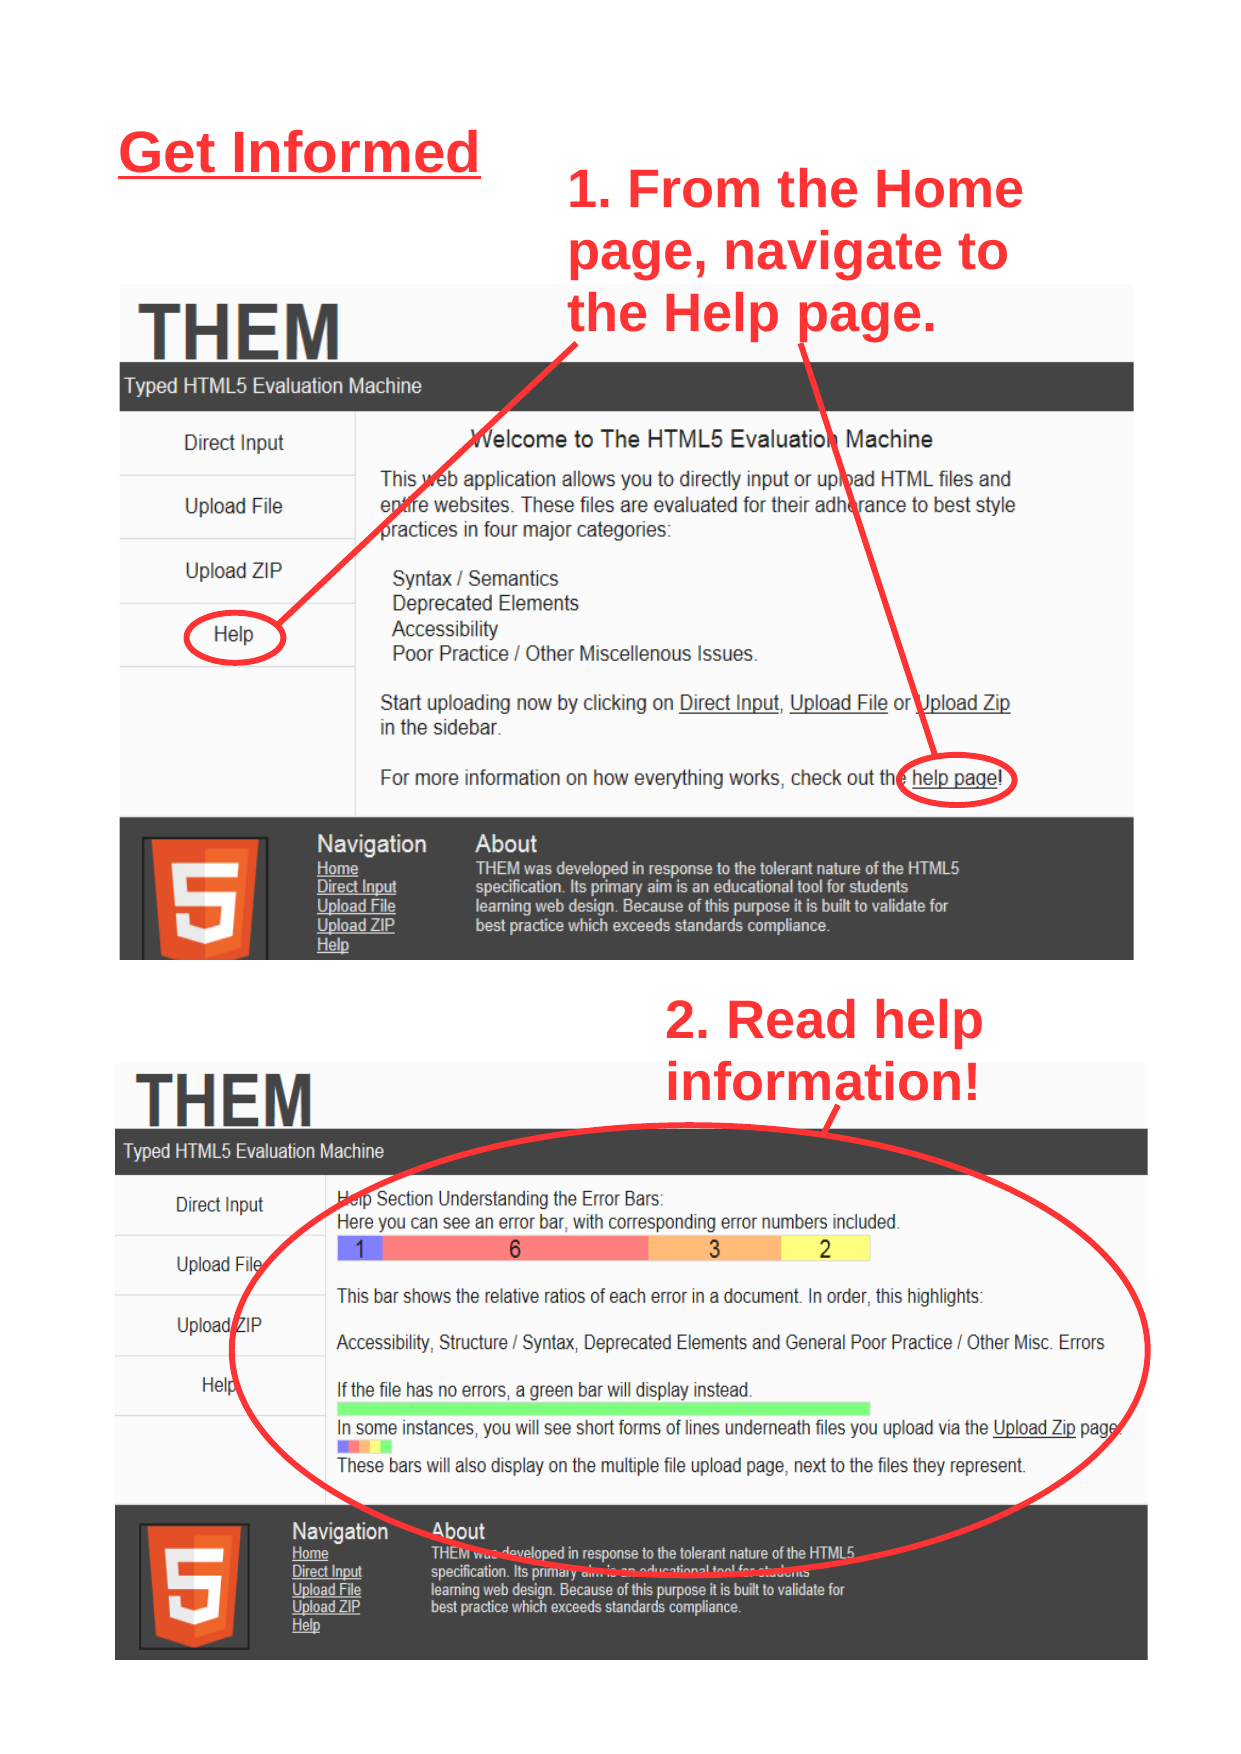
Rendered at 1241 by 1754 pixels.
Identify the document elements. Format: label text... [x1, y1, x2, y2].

picture [115, 1063, 1148, 1660]
text 2. Read help information! [666, 988, 1015, 1112]
text Get Informed [118, 118, 1122, 185]
picture [119, 284, 1134, 960]
picture [903, 758, 1011, 802]
text 1. From the Home page, navigate to the Help page. [567, 156, 1047, 343]
picture [190, 616, 280, 659]
picture [235, 1129, 1144, 1572]
picture [829, 1063, 1148, 1321]
